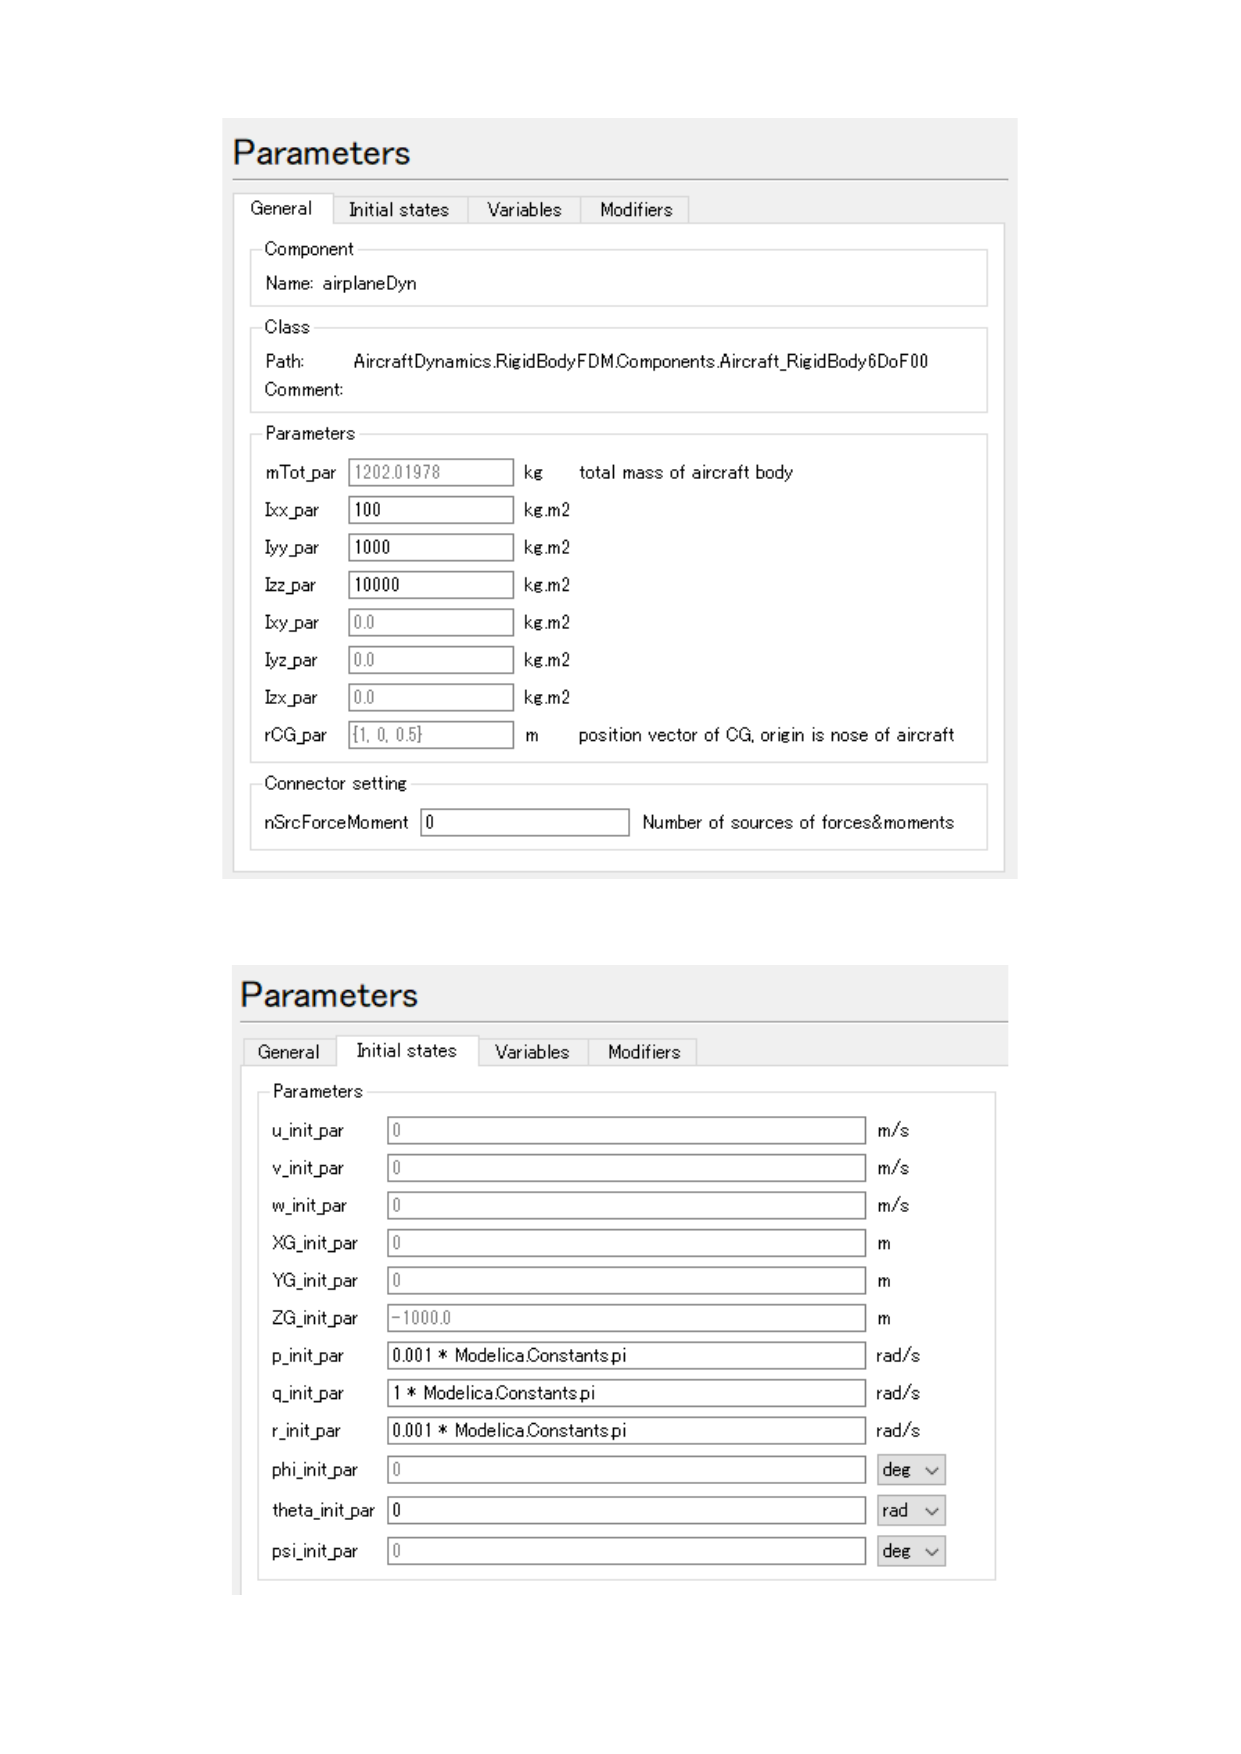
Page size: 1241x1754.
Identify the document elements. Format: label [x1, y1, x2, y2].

picture [222, 118, 1018, 879]
picture [231, 965, 1009, 1595]
